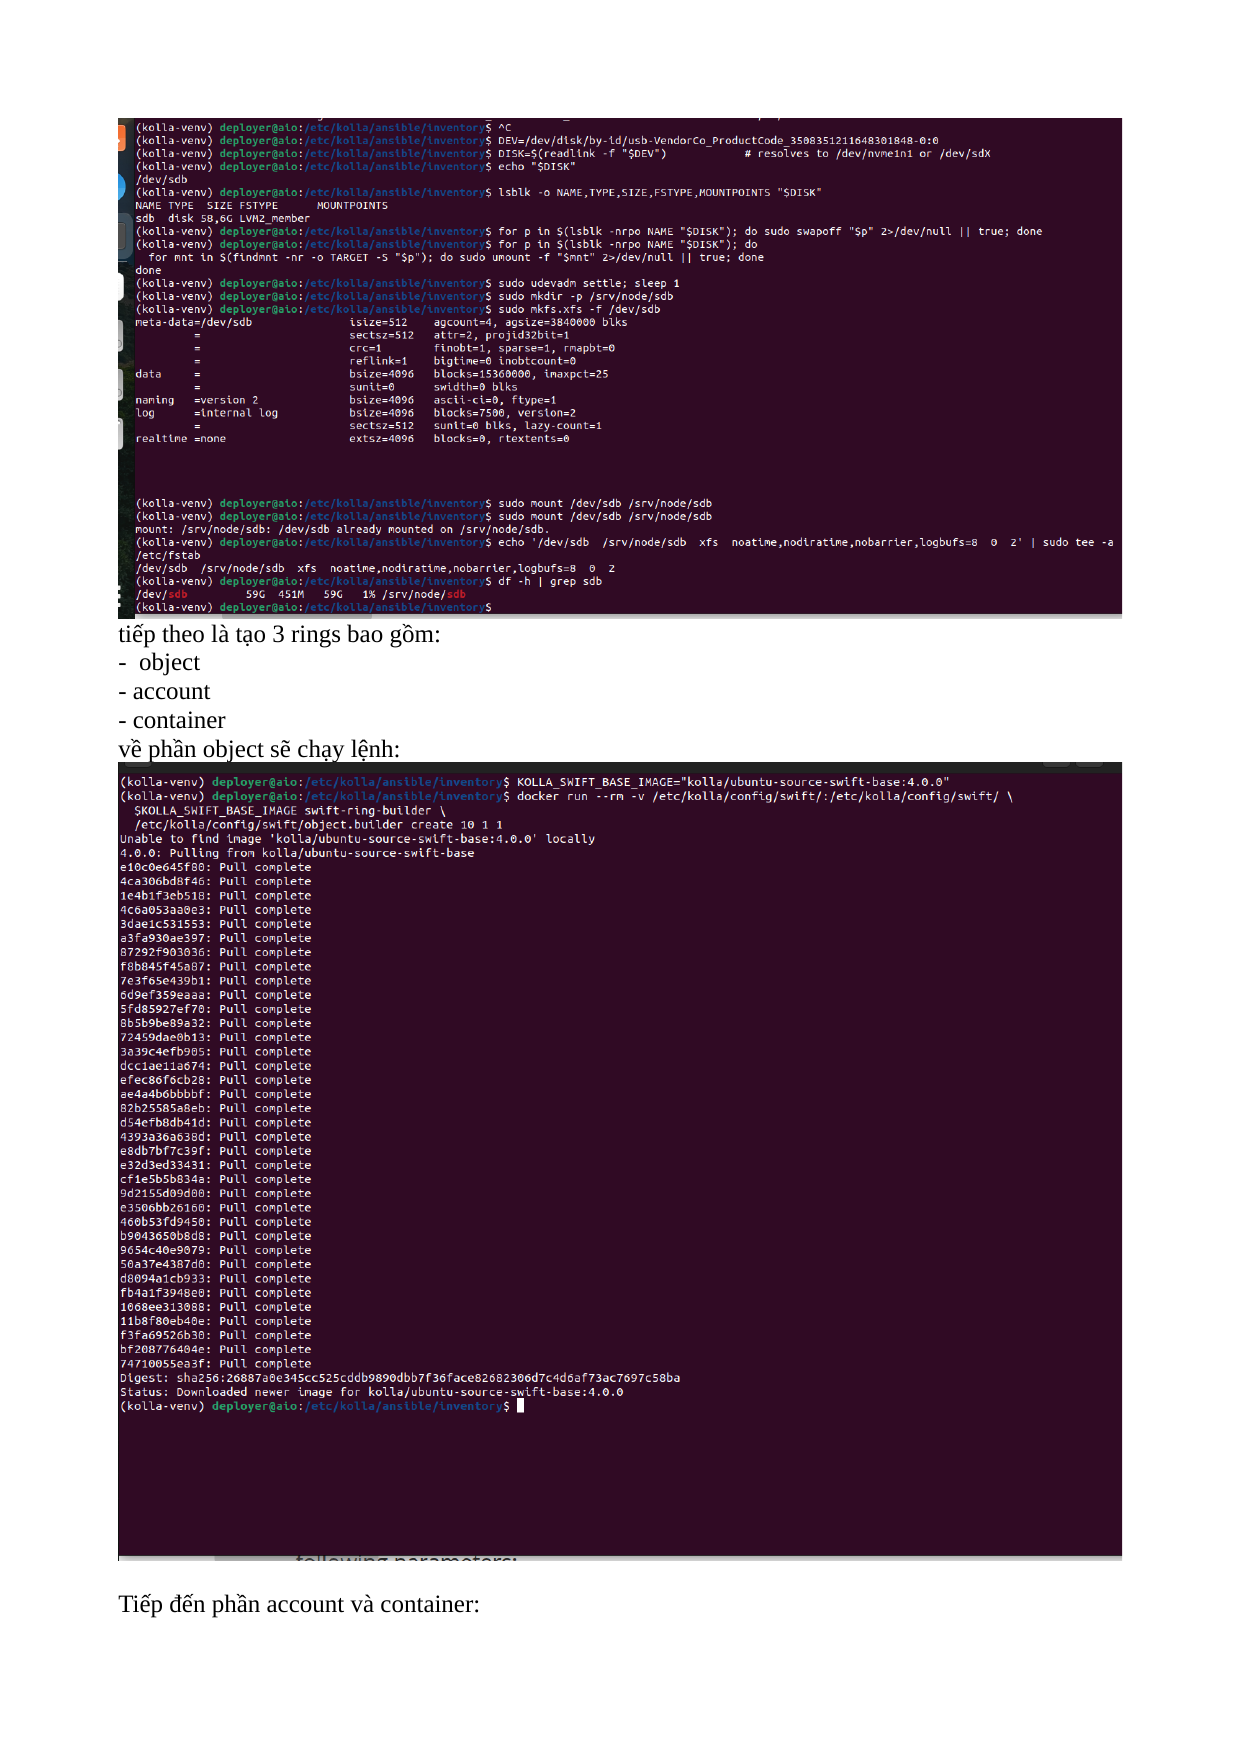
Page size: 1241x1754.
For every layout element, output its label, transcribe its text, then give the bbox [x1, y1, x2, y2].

text - object [118, 647, 1122, 676]
picture [118, 762, 1123, 1561]
text về phần object sẽ chạy lệnh: [118, 734, 1122, 762]
picture [118, 118, 1123, 619]
text - account [118, 676, 1122, 705]
text Tiếp đến phần account và container: [118, 1589, 1122, 1618]
text tiếp theo là tạo 3 rings bao gồm: [118, 619, 1122, 647]
text - container [118, 705, 1122, 734]
